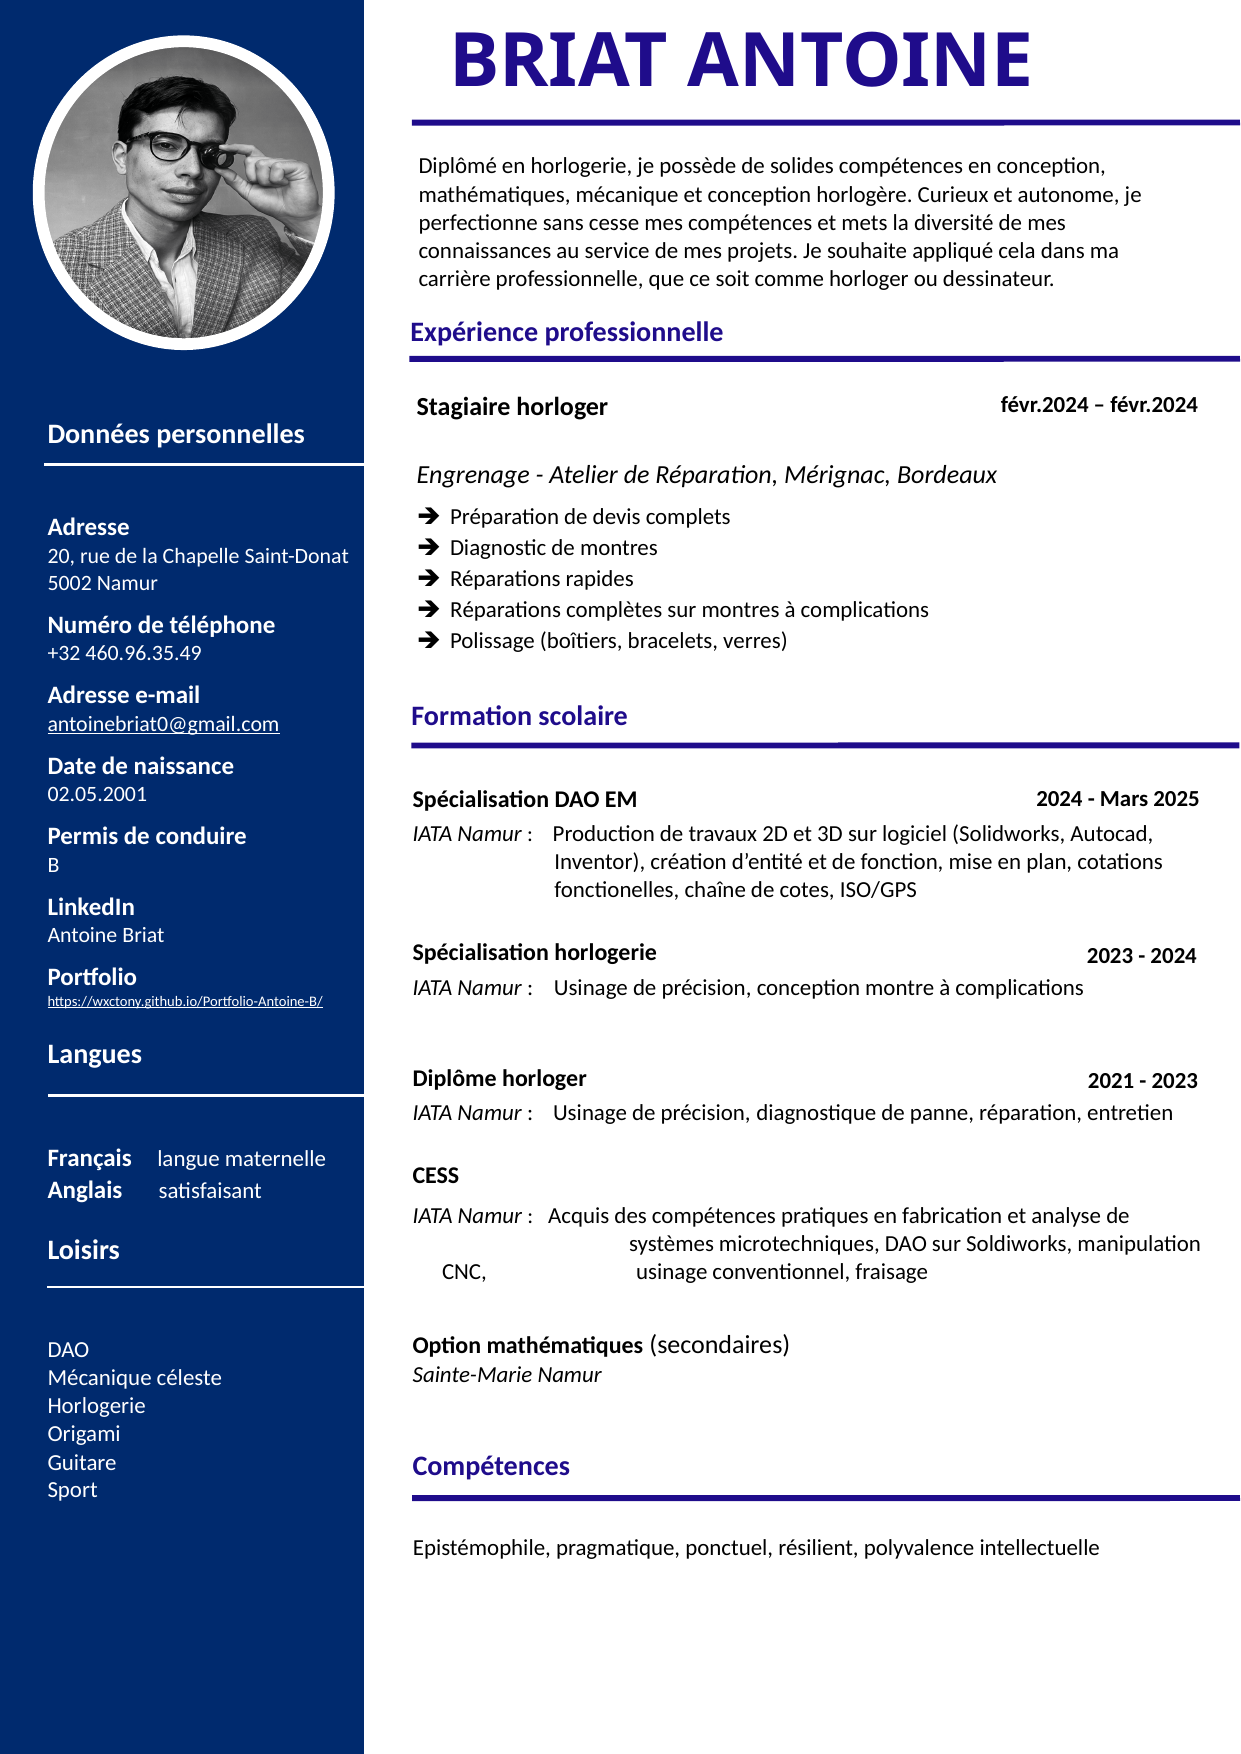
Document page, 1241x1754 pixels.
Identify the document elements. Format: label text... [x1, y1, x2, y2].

text https://wxctony.github.io/Portfolio-Antoine-B/ [47, 992, 1122, 1010]
text B [47, 851, 1122, 877]
text Loisirs [47, 1232, 1122, 1267]
text Adresse [47, 512, 1122, 542]
text +32 460.96.35.49 [47, 639, 1122, 666]
text DAO [47, 1336, 1122, 1363]
text Français langue maternelle [47, 1139, 1122, 1174]
text Date de naissance [47, 750, 1122, 780]
text Portfolio [47, 961, 1122, 992]
text Numéro de téléphone [47, 609, 1122, 639]
text Anglais satisfaisant [47, 1174, 1122, 1204]
text Permis de conduire [47, 820, 1122, 851]
text LinkedIn [47, 891, 1122, 921]
text 02.05.2001 [47, 780, 1122, 807]
text Antoine Briat [47, 921, 1122, 948]
text Guitare [47, 1448, 1122, 1476]
text Adresse e-mail [47, 679, 1122, 710]
text Origami [47, 1419, 1122, 1448]
text 5002 Namur [47, 569, 1122, 595]
text 20, rue de la Chapelle Saint-Donat [47, 542, 1122, 569]
text Données personnelles [47, 416, 1122, 451]
text Mécanique céleste [47, 1363, 1122, 1392]
text antoinebriat0@gmail.com [47, 710, 1122, 736]
text Sport [47, 1476, 1122, 1504]
text Horlogerie [47, 1392, 1122, 1419]
picture [45, 48, 322, 338]
text Langues [47, 1036, 1122, 1071]
